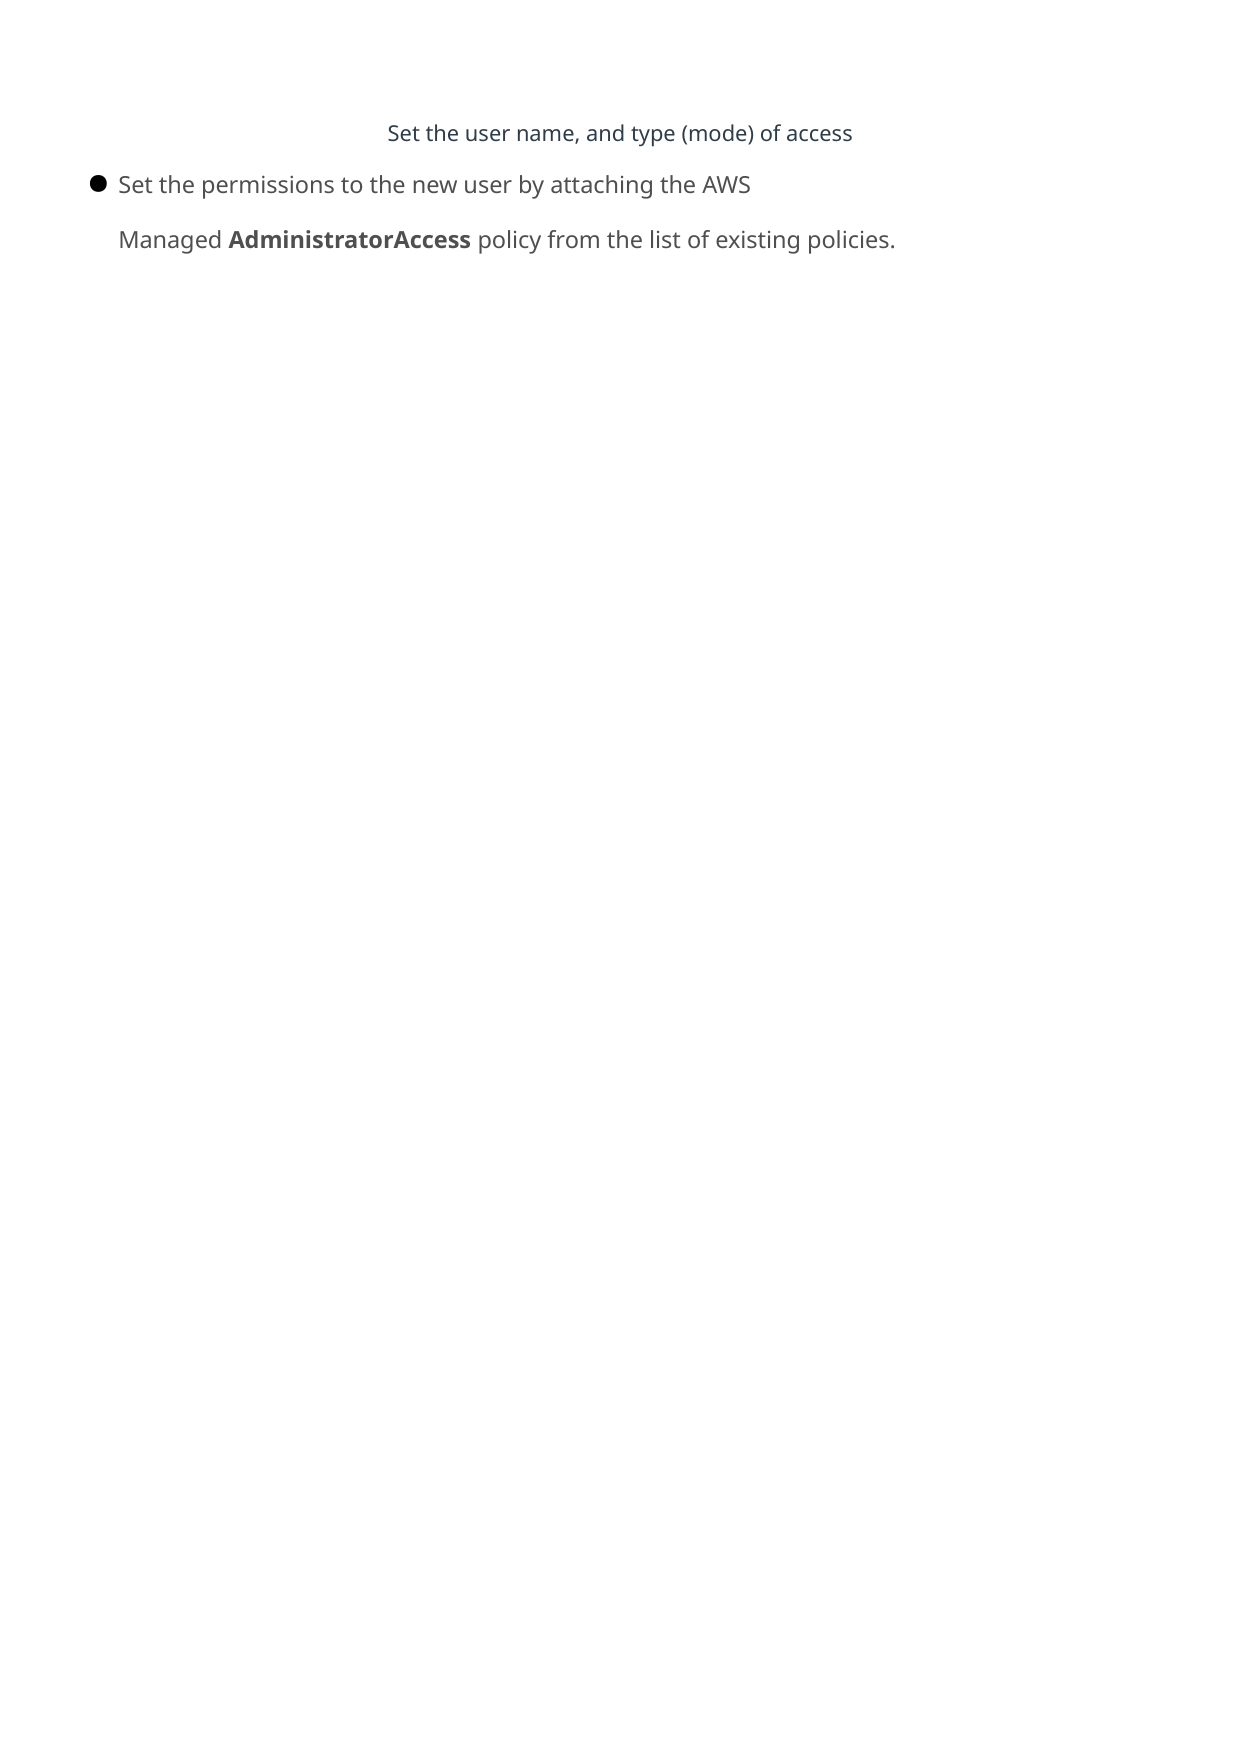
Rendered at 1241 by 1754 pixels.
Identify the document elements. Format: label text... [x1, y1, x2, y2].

list Set the permissions to the new user by attaching the AWS Managed AdministratorAccess policy from the list of existing policies. [118, 169, 1122, 255]
text Set the user name, and type (mode) of access [118, 118, 1122, 148]
